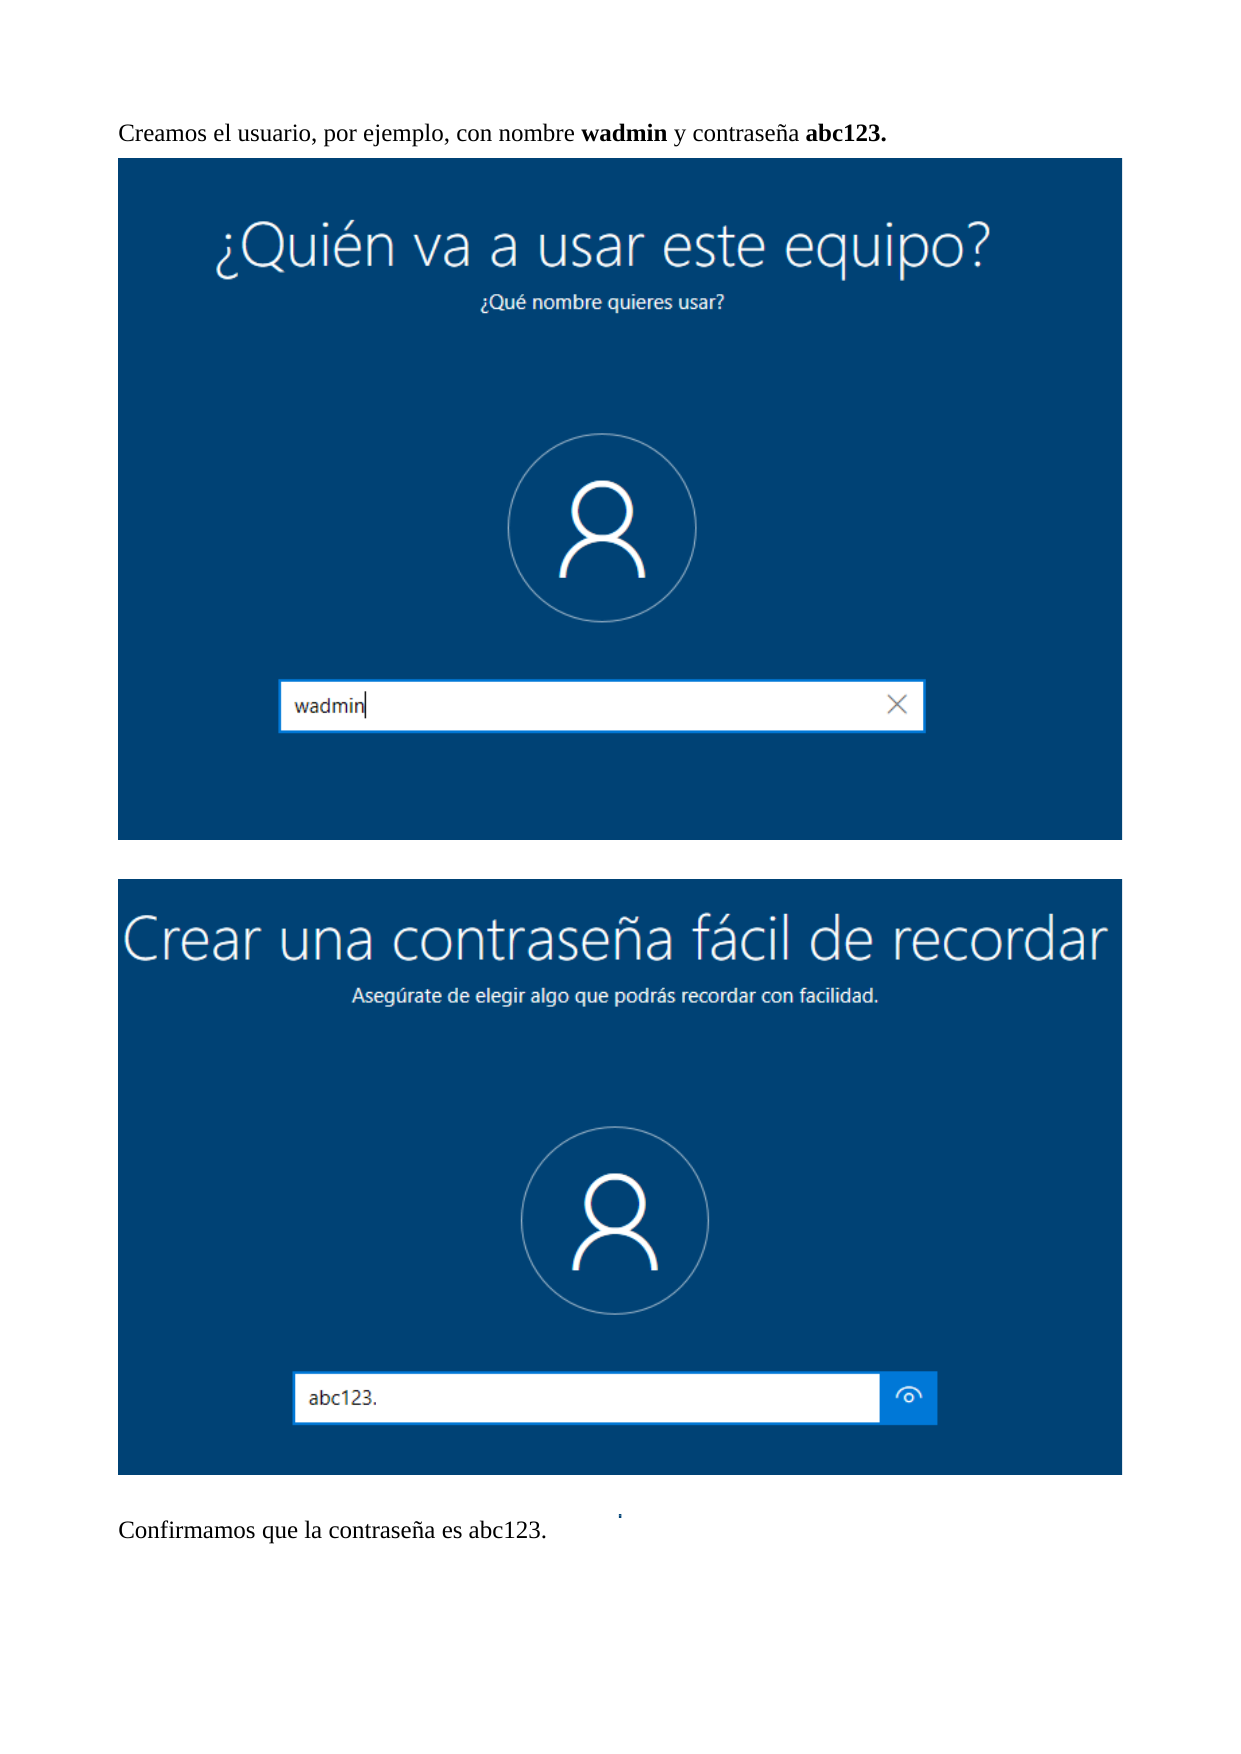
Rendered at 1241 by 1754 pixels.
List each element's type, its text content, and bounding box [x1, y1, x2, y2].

text Confirmamos que la contraseña es abc123. [118, 1515, 1122, 1543]
picture [118, 879, 1123, 1475]
text Creamos el usuario, por ejemplo, con nombre wadmin y contraseña abc123. [118, 118, 1122, 147]
picture [118, 158, 1123, 840]
